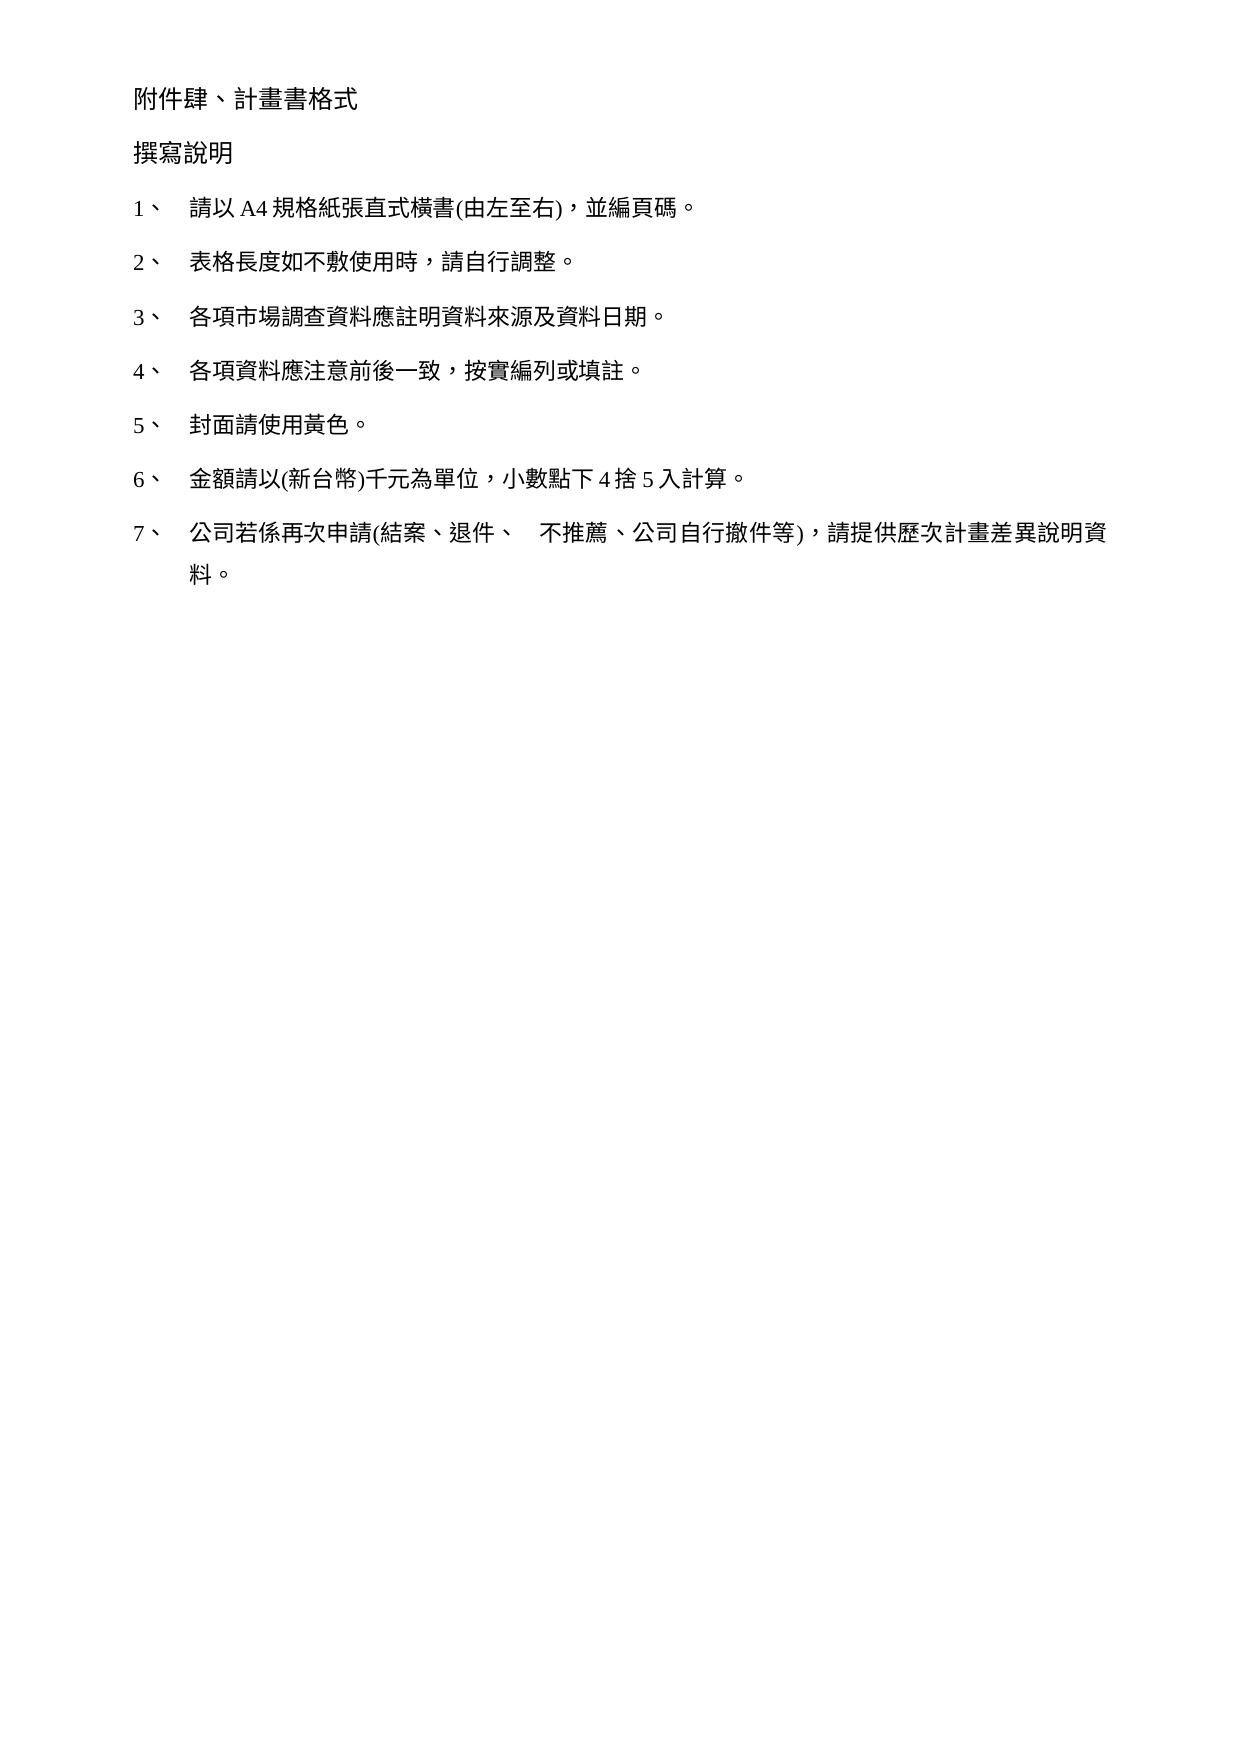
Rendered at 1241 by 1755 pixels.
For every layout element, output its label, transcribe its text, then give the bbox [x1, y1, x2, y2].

list 公司若係再次申請(結案、退件、 不推薦、公司自行撤件等)，請提供歷次計畫差異說明資料。 [133, 508, 1107, 592]
list 金額請以(新台幣)千元為單位，小數點下4捨5入計算。 [133, 454, 1107, 496]
list 表格長度如不敷使用時，請自行調整。 [133, 237, 1107, 279]
list 封面請使用黃色。 [133, 400, 1107, 442]
list 各項資料應注意前後一致，按實編列或填註。 [133, 346, 1107, 387]
list 各項市場調查資料應註明資料來源及資料日期。 [133, 292, 1107, 333]
subtitle 附件肆、計畫書格式 [133, 75, 1107, 117]
text 撰寫說明 [133, 129, 1107, 171]
list 請以A4規格紙張直式橫書(由左至右)，並編頁碼。 [133, 183, 1107, 225]
